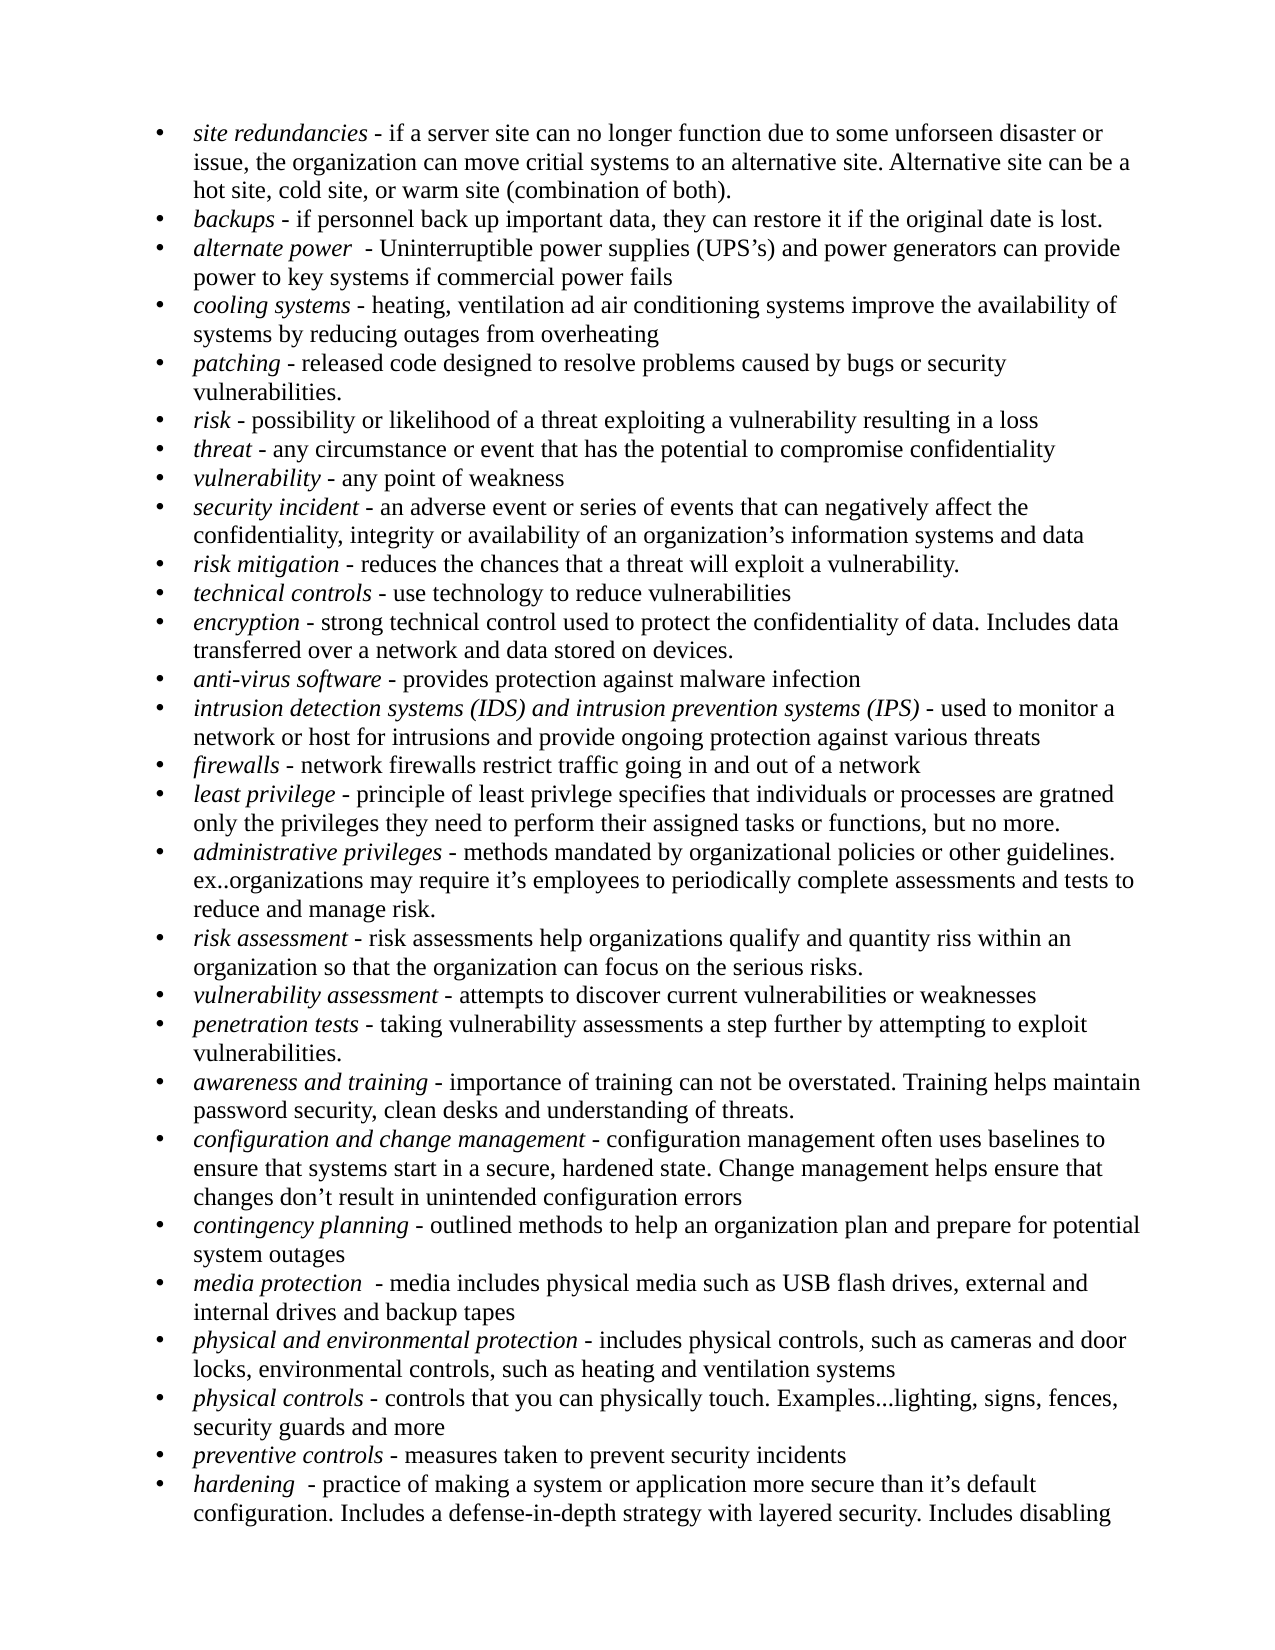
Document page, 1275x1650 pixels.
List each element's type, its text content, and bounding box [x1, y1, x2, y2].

list penetration tests - taking vulnerability assessments a step further by attempting to exploit vulnerabilities. [156, 1009, 1157, 1067]
list risk assessment - risk assessments help organizations qualify and quantity riss within an organization so that the organization can focus on the serious risks. [156, 923, 1157, 981]
list physical and environmental protection - includes physical controls, such as cameras and door locks, environmental controls, such as heating and ventilation systems [156, 1326, 1157, 1383]
list intrusion detection systems (IDS) and intrusion prevention systems (IPS) - used to monitor a network or host for intrusions and provide ongoing protection against various threats [156, 693, 1157, 751]
list threat - any circumstance or event that has the potential to compromise confidentiality [156, 434, 1157, 463]
list physical controls - controls that you can physically touch. Examples...lighting, signs, fences, security guards and more [156, 1383, 1157, 1441]
list contingency planning - outlined methods to help an organization plan and prepare for potential system outages [156, 1211, 1157, 1268]
list preventive controls - measures taken to prevent security incidents [156, 1441, 1157, 1469]
list firewalls - network firewalls restrict traffic going in and out of a network [156, 751, 1157, 779]
list vulnerability - any point of weakness [156, 463, 1157, 492]
list cooling systems - heating, ventilation ad air conditioning systems improve the availability of systems by reducing outages from overheating [156, 291, 1157, 348]
list risk - possibility or likelihood of a threat exploiting a vulnerability resulting in a loss [156, 406, 1157, 434]
list site redundancies - if a server site can no longer function due to some unforseen disaster or issue, the organization can move critial systems to an alternative site. Alternative site can be a hot site, cold site, or warm site (combination of both). [156, 118, 1157, 204]
list backups - if personnel back up important data, they can restore it if the original date is lost. [156, 204, 1157, 233]
list anti-virus software - provides protection against malware infection [156, 664, 1157, 693]
list hardening - practice of making a system or application more secure than it’s default configuration. Includes a defense-in-depth strategy with layered security. Includes disabling [156, 1469, 1157, 1527]
list risk mitigation - reduces the chances that a threat will exploit a vulnerability. [156, 549, 1157, 578]
list patching - released code designed to resolve problems caused by bugs or security vulnerabilities. [156, 348, 1157, 406]
list media protection - media includes physical media such as USB flash drives, external and internal drives and backup tapes [156, 1268, 1157, 1326]
list least privilege - principle of least privlege specifies that individuals or processes are gratned only the privileges they need to perform their assigned tasks or functions, but no more. [156, 779, 1157, 837]
list technical controls - use technology to reduce vulnerabilities [156, 578, 1157, 607]
list encryption - strong technical control used to protect the confidentiality of data. Includes data transferred over a network and data stored on devices. [156, 607, 1157, 664]
list administrative privileges - methods mandated by organizational policies or other guidelines. ex..organizations may require it’s employees to periodically complete assessments and tests to reduce and manage risk. [156, 837, 1157, 923]
list vulnerability assessment - attempts to discover current vulnerabilities or weaknesses [156, 981, 1157, 1009]
list configuration and change management - configuration management often uses baselines to ensure that systems start in a secure, hardened state. Change management helps ensure that changes don’t result in unintended configuration errors [156, 1124, 1157, 1211]
list alternate power - Uninterruptible power supplies (UPS’s) and power generators can provide power to key systems if commercial power fails [156, 233, 1157, 291]
list security incident - an adverse event or series of events that can negatively affect the confidentiality, integrity or availability of an organization’s information systems and data [156, 492, 1157, 549]
list awareness and training - importance of training can not be overstated. Training helps maintain password security, clean desks and understanding of threats. [156, 1067, 1157, 1124]
